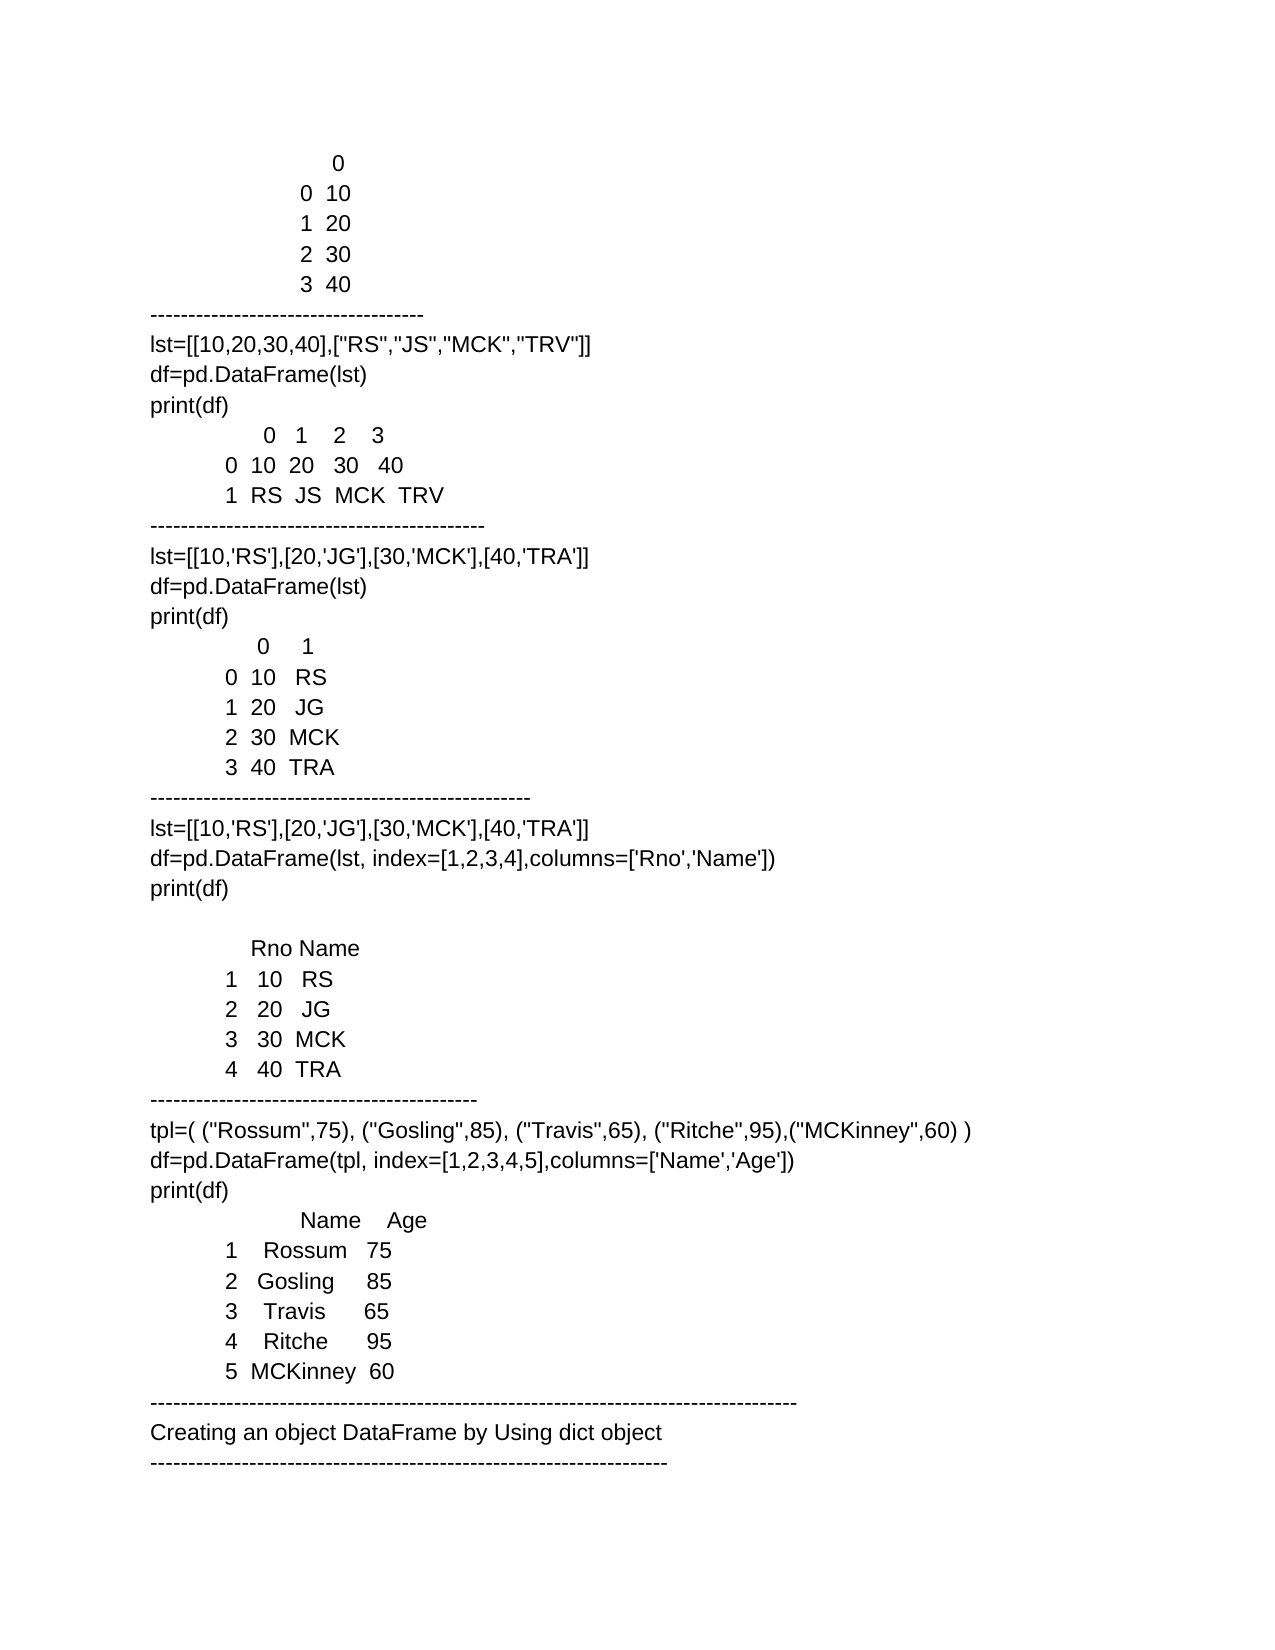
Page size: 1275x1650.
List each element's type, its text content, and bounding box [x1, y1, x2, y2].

text Name Age [150, 1207, 1125, 1234]
text 1 20 JG [150, 694, 1125, 720]
text df=pd.DataFrame(lst) [150, 573, 1125, 599]
text 2 30 MCK [150, 724, 1125, 750]
text Creating an object DataFrame by Using dict object [150, 1419, 1125, 1445]
text 3 40 [150, 271, 1125, 297]
text 4 40 TRA [150, 1056, 1125, 1083]
text -------------------------------------------------- [150, 784, 1125, 811]
text 0 1 [150, 633, 1125, 660]
text ------------------------------------ [150, 301, 1125, 327]
text 0 10 [150, 180, 1125, 207]
text lst=[[10,20,30,40],["RS","JS","MCK","TRV"]] [150, 331, 1125, 358]
text lst=[[10,'RS'],[20,'JG'],[30,'MCK'],[40,'TRA']] [150, 543, 1125, 569]
text 2 30 [150, 241, 1125, 267]
text 5 MCKinney 60 [150, 1358, 1125, 1385]
text 3 30 MCK [150, 1026, 1125, 1052]
text 0 [150, 150, 1125, 176]
text lst=[[10,'RS'],[20,'JG'],[30,'MCK'],[40,'TRA']] [150, 814, 1125, 841]
text tpl=( ("Rossum",75), ("Gosling",85), ("Travis",65), ("Ritche",95),("MCKinney",60) ) [150, 1117, 1125, 1143]
text ------------------------------------------------------------------------------------- [150, 1388, 1125, 1415]
text 4 Ritche 95 [150, 1328, 1125, 1354]
text -------------------------------------------------------------------- [150, 1449, 1125, 1475]
text 1 RS JS MCK TRV [150, 482, 1125, 509]
text df=pd.DataFrame(lst) [150, 361, 1125, 388]
text print(df) [150, 392, 1125, 418]
text 2 Gosling 85 [150, 1268, 1125, 1294]
text ------------------------------------------- [150, 1086, 1125, 1113]
text df=pd.DataFrame(tpl, index=[1,2,3,4,5],columns=['Name','Age']) [150, 1147, 1125, 1173]
text 0 1 2 3 [150, 422, 1125, 448]
text 1 10 RS [150, 966, 1125, 992]
text 3 Travis 65 [150, 1298, 1125, 1324]
text df=pd.DataFrame(lst, index=[1,2,3,4],columns=['Rno','Name']) [150, 845, 1125, 871]
text print(df) [150, 1177, 1125, 1203]
text -------------------------------------------- [150, 512, 1125, 539]
text print(df) [150, 603, 1125, 629]
text print(df) [150, 875, 1125, 901]
text 2 20 JG [150, 996, 1125, 1022]
text 0 10 RS [150, 663, 1125, 690]
text 1 20 [150, 210, 1125, 237]
text Rno Name [150, 935, 1125, 962]
text 1 Rossum 75 [150, 1237, 1125, 1264]
text 3 40 TRA [150, 754, 1125, 781]
text 0 10 20 30 40 [150, 452, 1125, 478]
